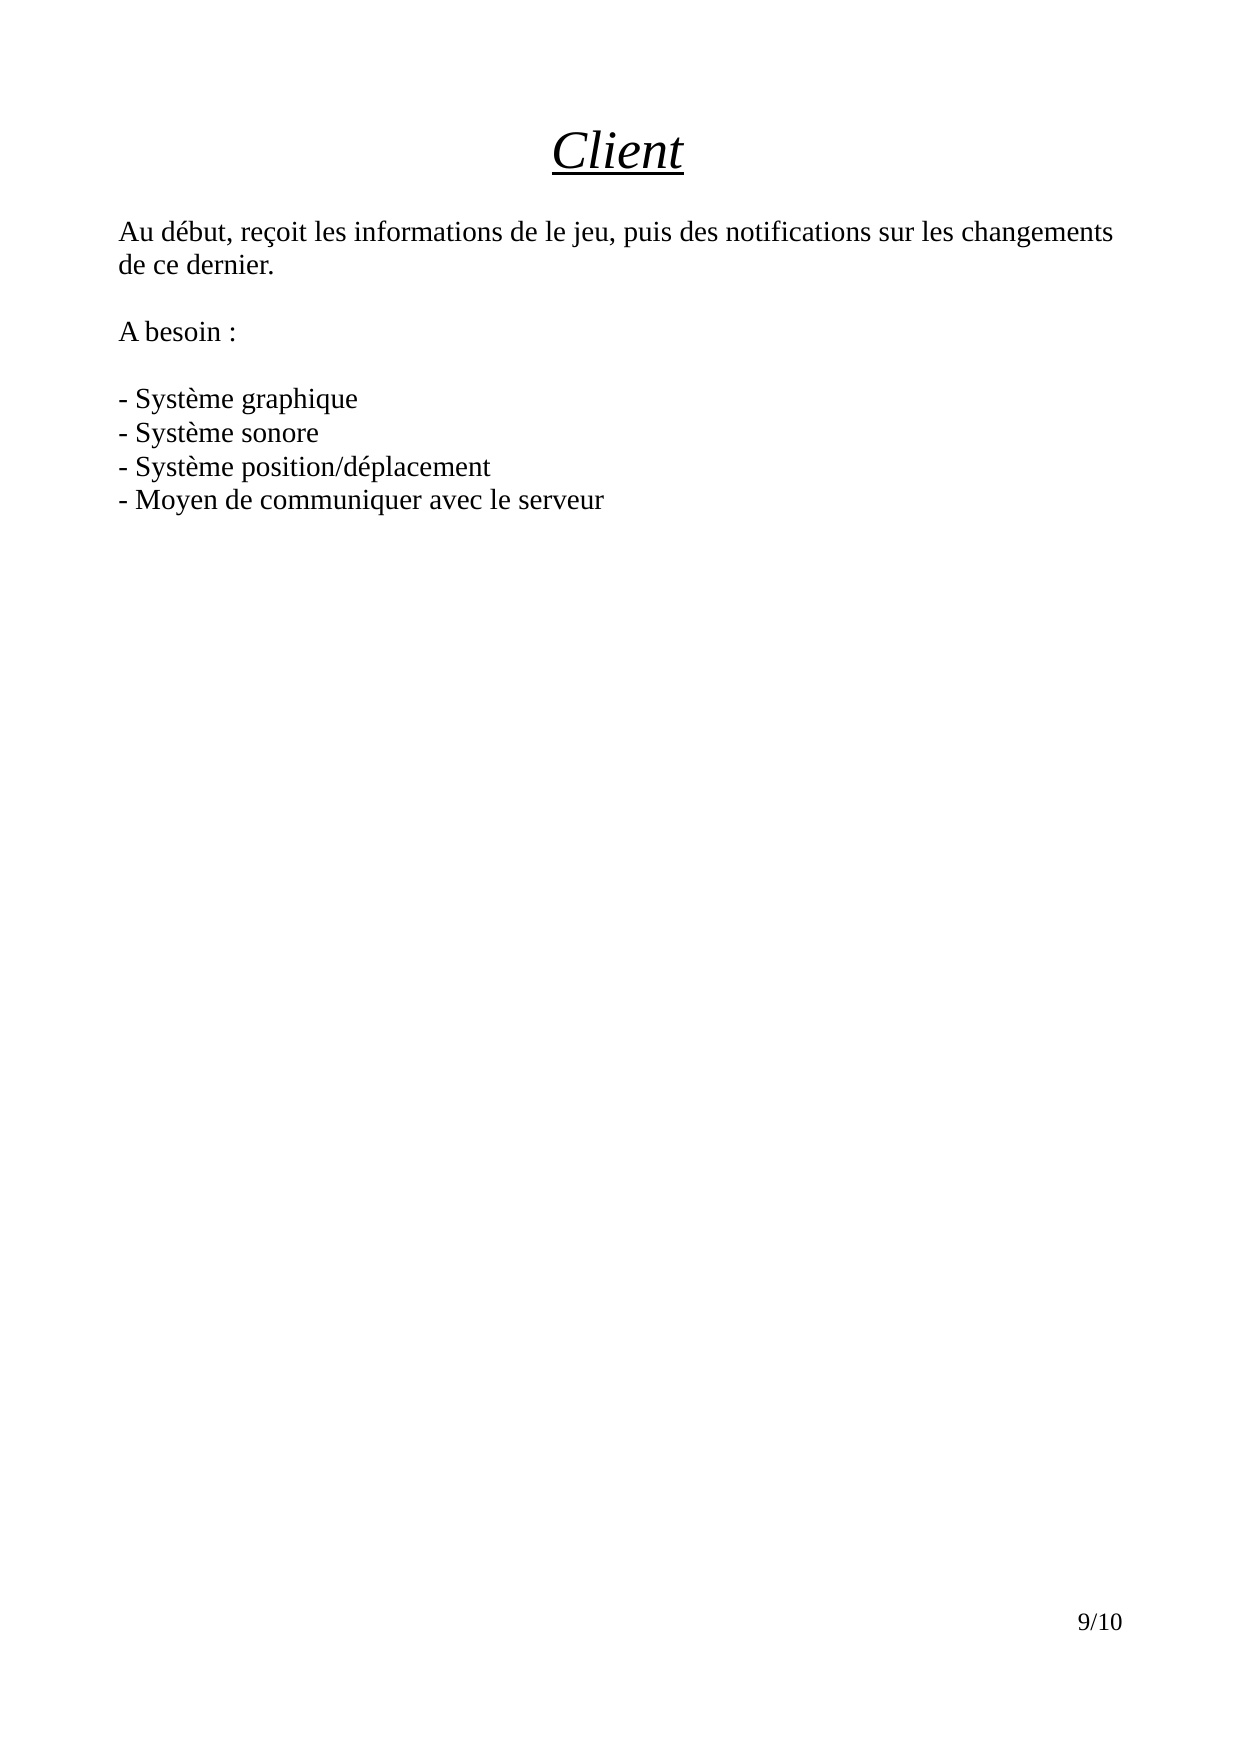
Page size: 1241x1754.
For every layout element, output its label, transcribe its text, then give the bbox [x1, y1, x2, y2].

text - Système graphique [118, 382, 1122, 415]
text - Système sonore [118, 415, 1122, 449]
text - Moyen de communiquer avec le serveur [118, 482, 1122, 516]
text Client [118, 118, 1122, 180]
text A besoin : [118, 314, 1122, 348]
text Au début, reçoit les informations de le jeu, puis des notifications sur les changements de ce dernier. [118, 214, 1122, 281]
text - Système position/déplacement [118, 449, 1122, 482]
